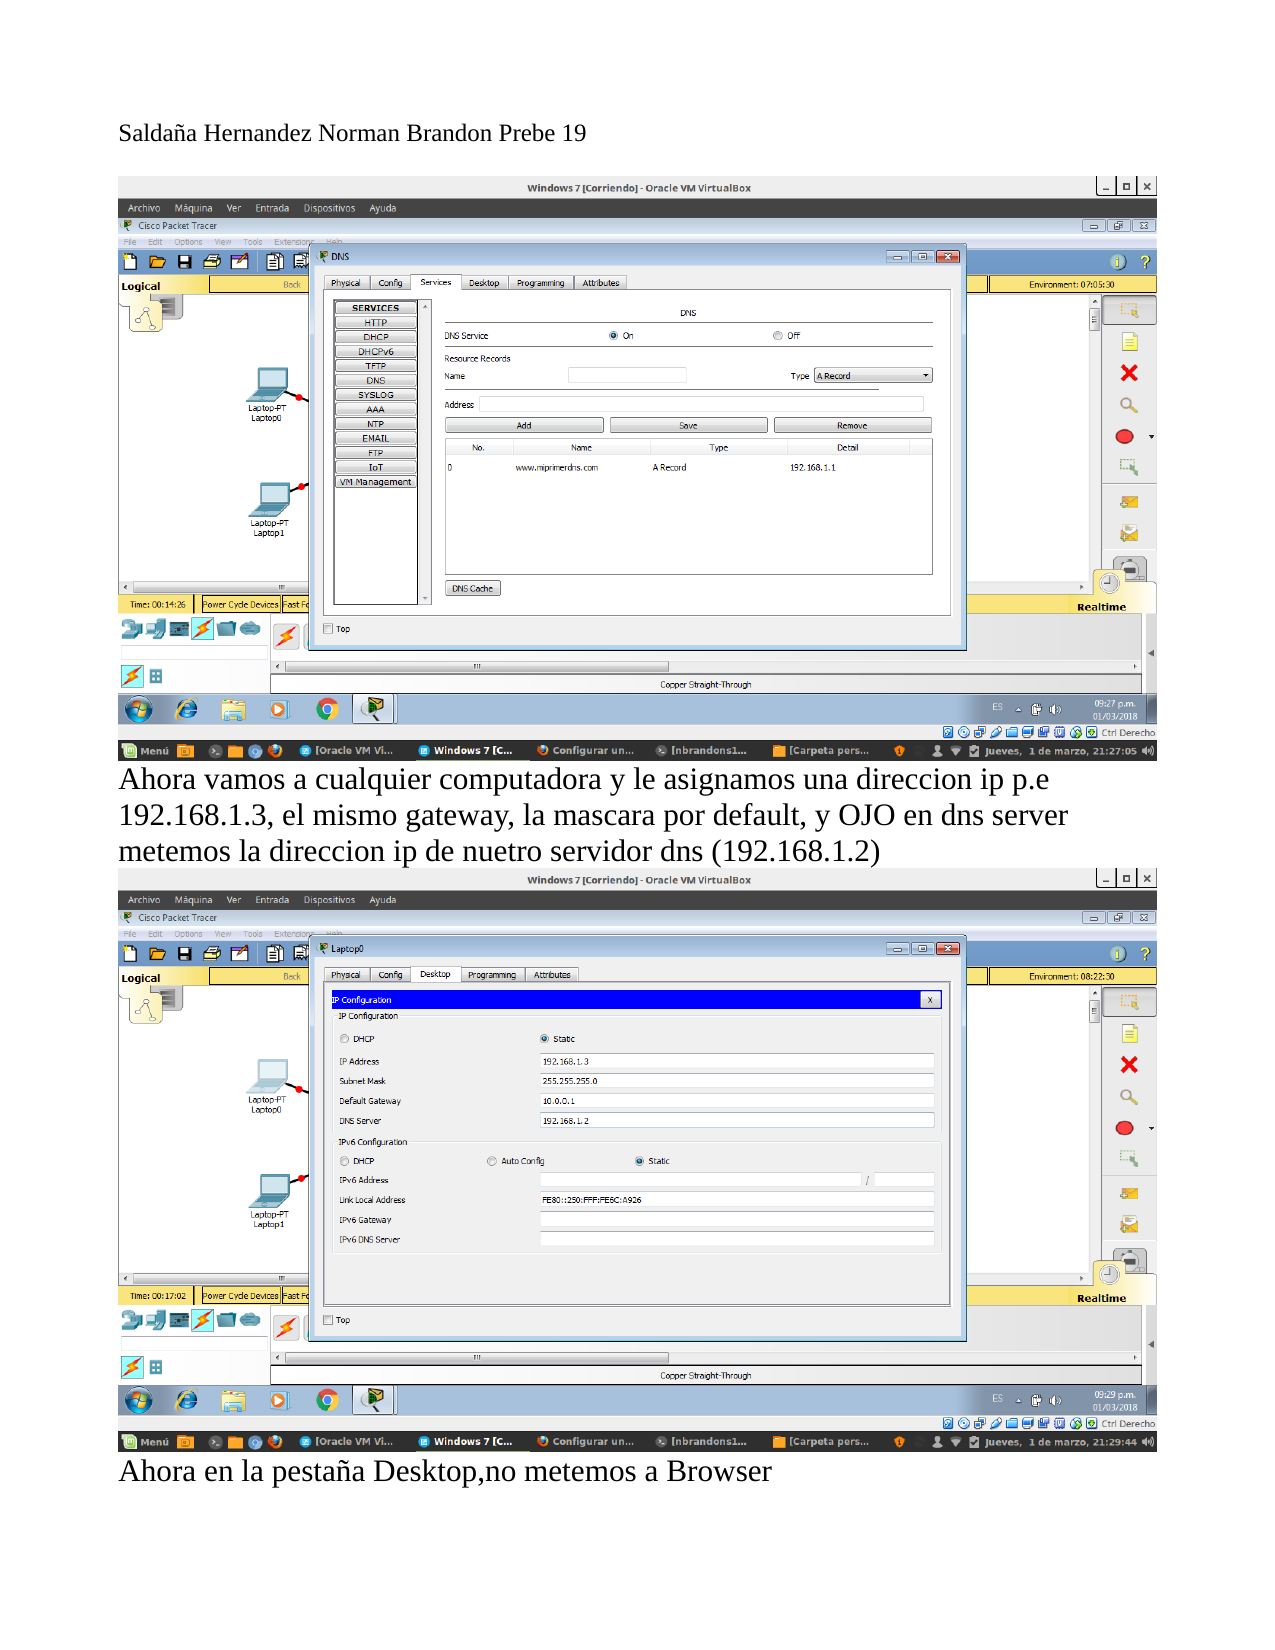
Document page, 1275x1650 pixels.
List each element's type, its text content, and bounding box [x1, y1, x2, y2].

text Ahora en la pestaña Desktop,no metemos a Browser [118, 1452, 1157, 1488]
picture [118, 176, 1157, 761]
text Ahora vamos a cualquier computadora y le asignamos una direccion ip p.e 192.168.1.3, el mismo gateway, la mascara por default, y OJO en dns server metemos la direccion ip de nuetro servidor dns (192.168.1.2) [118, 761, 1157, 868]
picture [118, 868, 1157, 1452]
